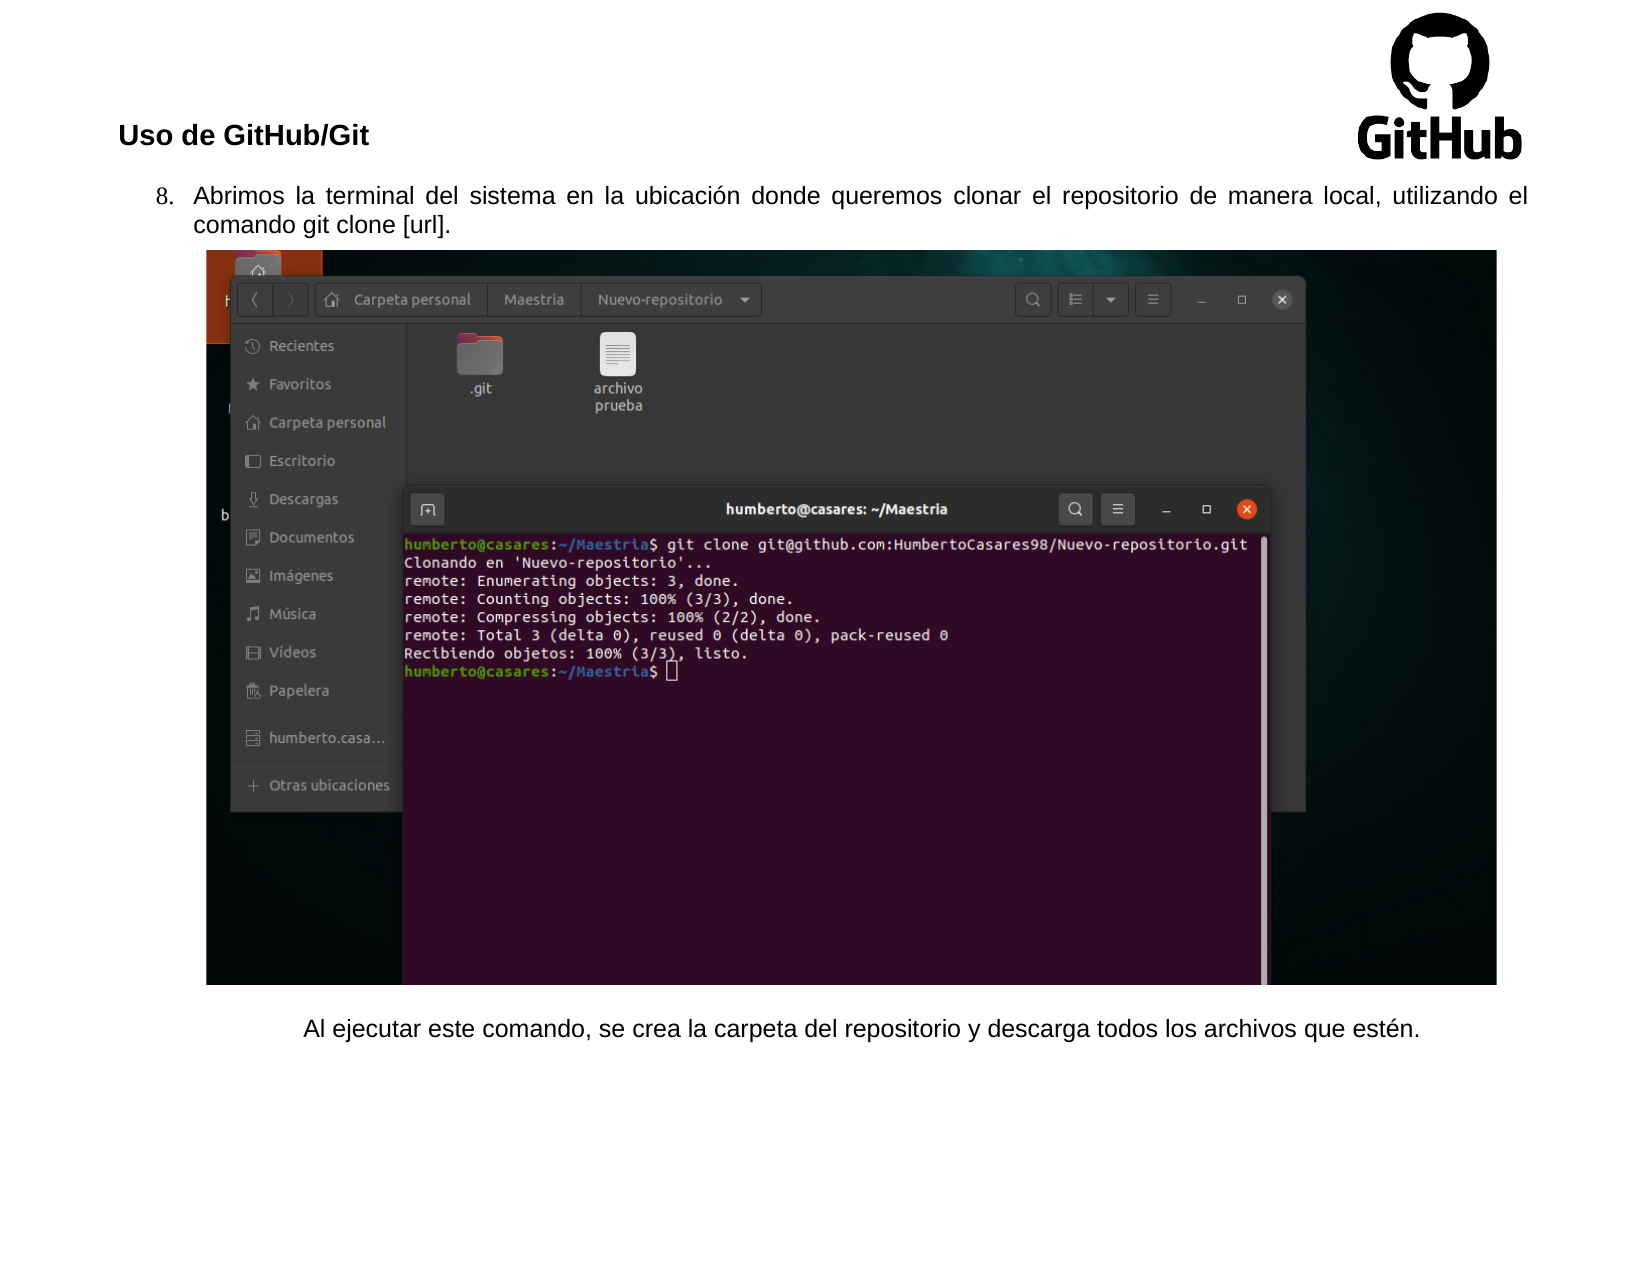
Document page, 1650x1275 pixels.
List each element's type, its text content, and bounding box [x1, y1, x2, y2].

list Abrimos la terminal del sistema en la ubicación donde queremos clonar el repositorio de manera local, utilizando el comando git clone [url]. [156, 181, 1532, 239]
list Al ejecutar este comando, se crea la carpeta del repositorio y descarga todos los archivos que estén. [156, 1014, 1532, 1042]
picture [206, 250, 1497, 985]
picture [1305, 10, 1574, 161]
